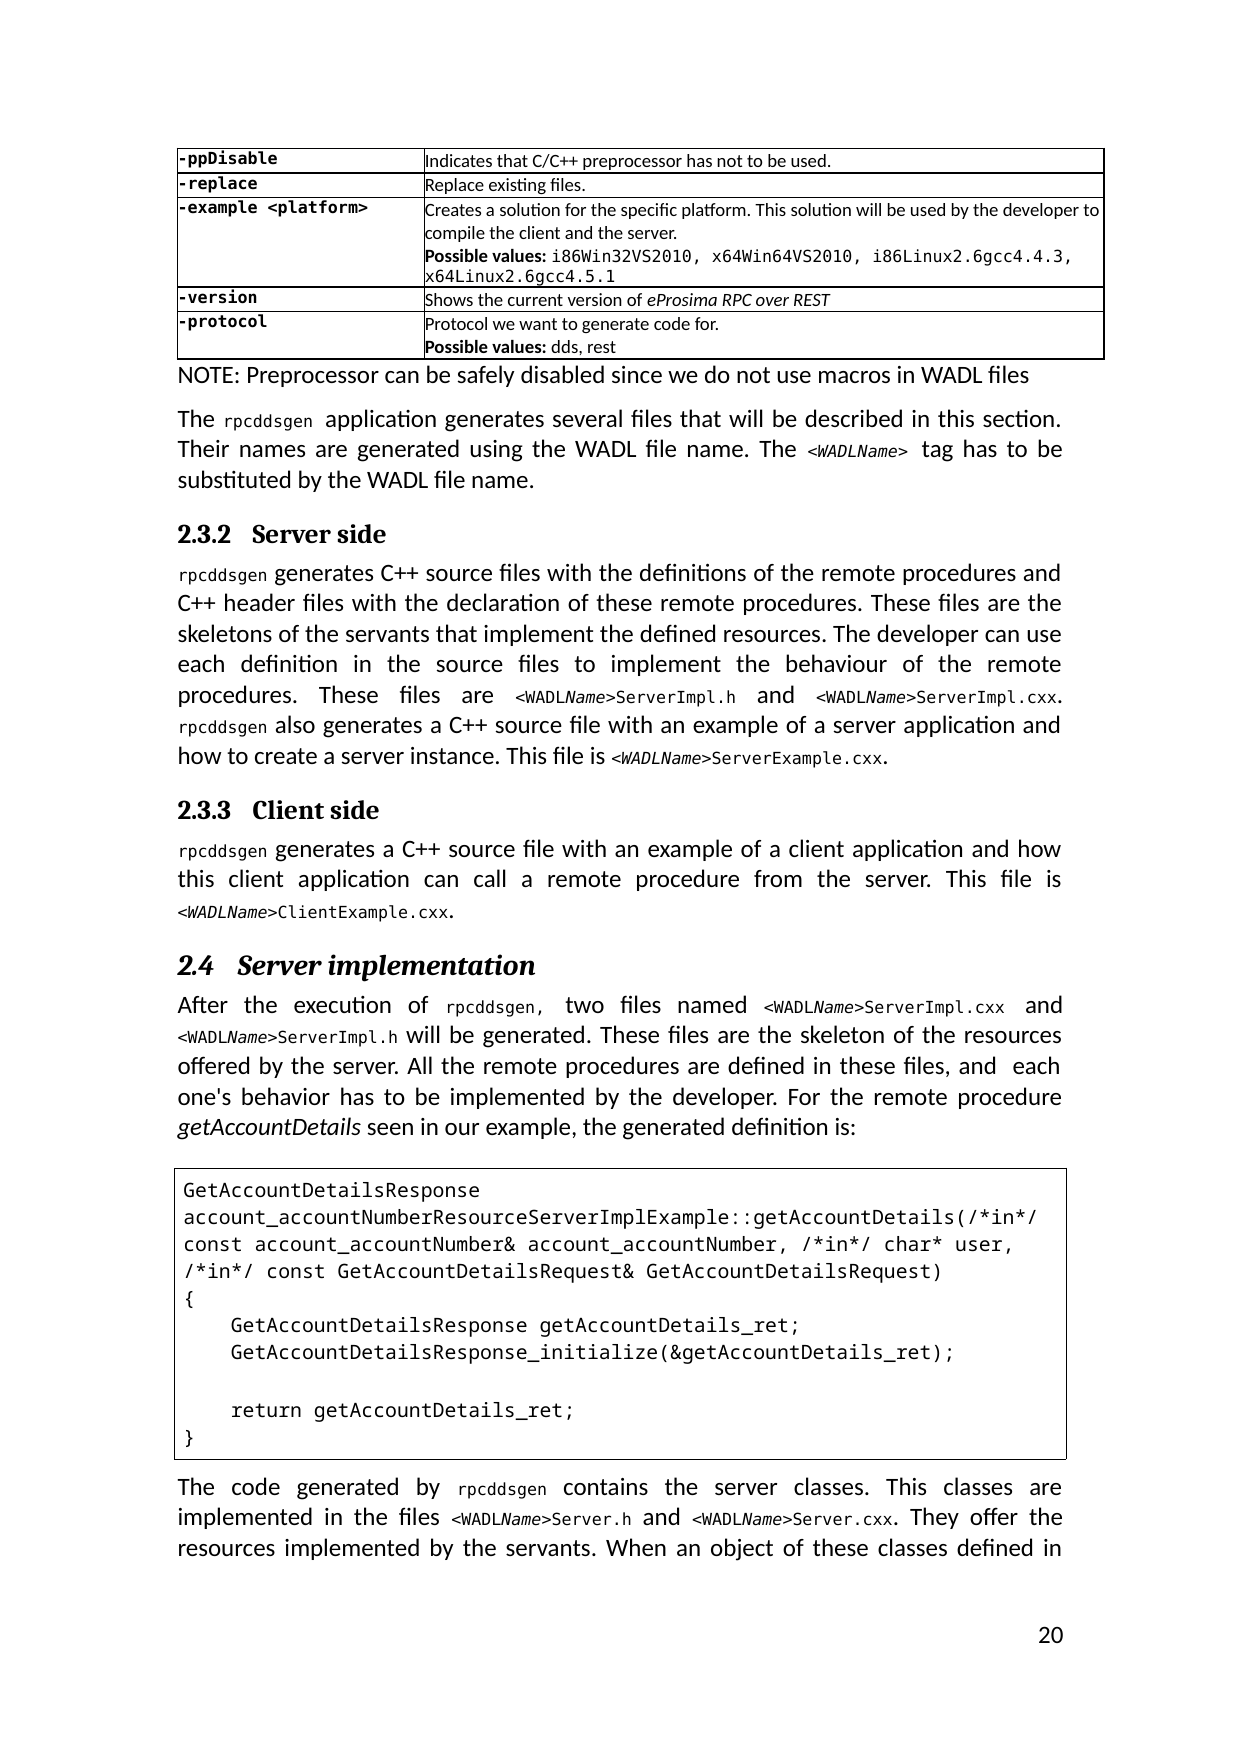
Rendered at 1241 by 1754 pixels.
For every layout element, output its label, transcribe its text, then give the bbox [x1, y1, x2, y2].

table_cell -replace [178, 174, 424, 197]
table_cell -example <platform> [178, 198, 424, 286]
text rpcddsgen generates C++ source files with the definitions of the remote procedures and C++ header files with the declaration of these remote procedures. These files are the skeletons of the servants that implement the defined resources. The developer can use each definition in the source files to implement the behaviour of the remote procedures. These files are <WADLName>ServerImpl.h and <WADLName>ServerImpl.cxx. rpcddsgen also generates a C++ source file with an example of a server application and how to create a server instance. This file is <WADLName>ServerExample.cxx. [177, 557, 1063, 770]
text The rpcddsgen application generates several files that will be described in this section. Their names are generated using the WADL file name. The <WADLName> tag has to be substituted by the WADL file name. [177, 403, 1063, 494]
table_cell Indicates that C/C++ preprocessor has not to be used. [425, 149, 1103, 172]
text NOTE: Preprocessor can be safely disabled since we do not use macros in WADL files [177, 360, 1063, 390]
text return getAccountDetails_ret; } [183, 1396, 1057, 1450]
text The code generated by rpcddsgen contains the server classes. This classes are implemented in the files <WADLName>Server.h and <WADLName>Server.cxx. They offer the resources implemented by the servants. When an object of these classes defined in [177, 1460, 1063, 1562]
table_cell -ppDisable [178, 149, 424, 172]
table_cell -version [178, 288, 424, 311]
text After the execution of rpcddsgen, two files named <WADLName>ServerImpl.cxx and <WADLName>ServerImpl.h will be generated. These files are the skeleton of the resources offered by the server. All the remote procedures are defined in these files, and each one's behavior has to be implemented by the developer. For the remote procedure getAccountDetails seen in our example, the generated definition is: [177, 989, 1063, 1142]
text [177, 1154, 1063, 1168]
table_cell Creates a solution for the specific platform. This solution will be used by the developer to compile the client and the server. Possible values: i86Win32VS2010, x64Win64VS2010, i86Linux2.6gcc4.4.3, x64Linux2.6gcc4.5.1 [425, 198, 1103, 286]
text GetAccountDetailsResponse getAccountDetails_ret; GetAccountDetailsResponse_initialize(&getAccountDetails_ret); [183, 1312, 1057, 1396]
text [175, 1169, 1066, 1459]
table_cell Replace existing files. [425, 174, 1103, 197]
text rpcddsgen generates a C++ source file with an example of a client application and how this client application can call a remote procedure from the server. This file is <WADLName>ClientExample.cxx. [177, 833, 1063, 924]
table_cell Shows the current version of eProsima RPC over REST [425, 288, 1103, 311]
text GetAccountDetailsResponse account_accountNumberResourceServerImplExample::getAccountDetails(/*in*/ const account_accountNumber& account_accountNumber, /*in*/ char* user, /*in*/ const GetAccountDetailsRequest& GetAccountDetailsRequest) { [183, 1177, 1057, 1312]
table_cell -protocol [178, 312, 424, 358]
table_cell Protocol we want to generate code for. Possible values: dds, rest [425, 312, 1103, 358]
subtitle Client side [177, 795, 1063, 826]
subtitle Server side [177, 519, 1063, 550]
subtitle Server implementation [177, 949, 1063, 983]
